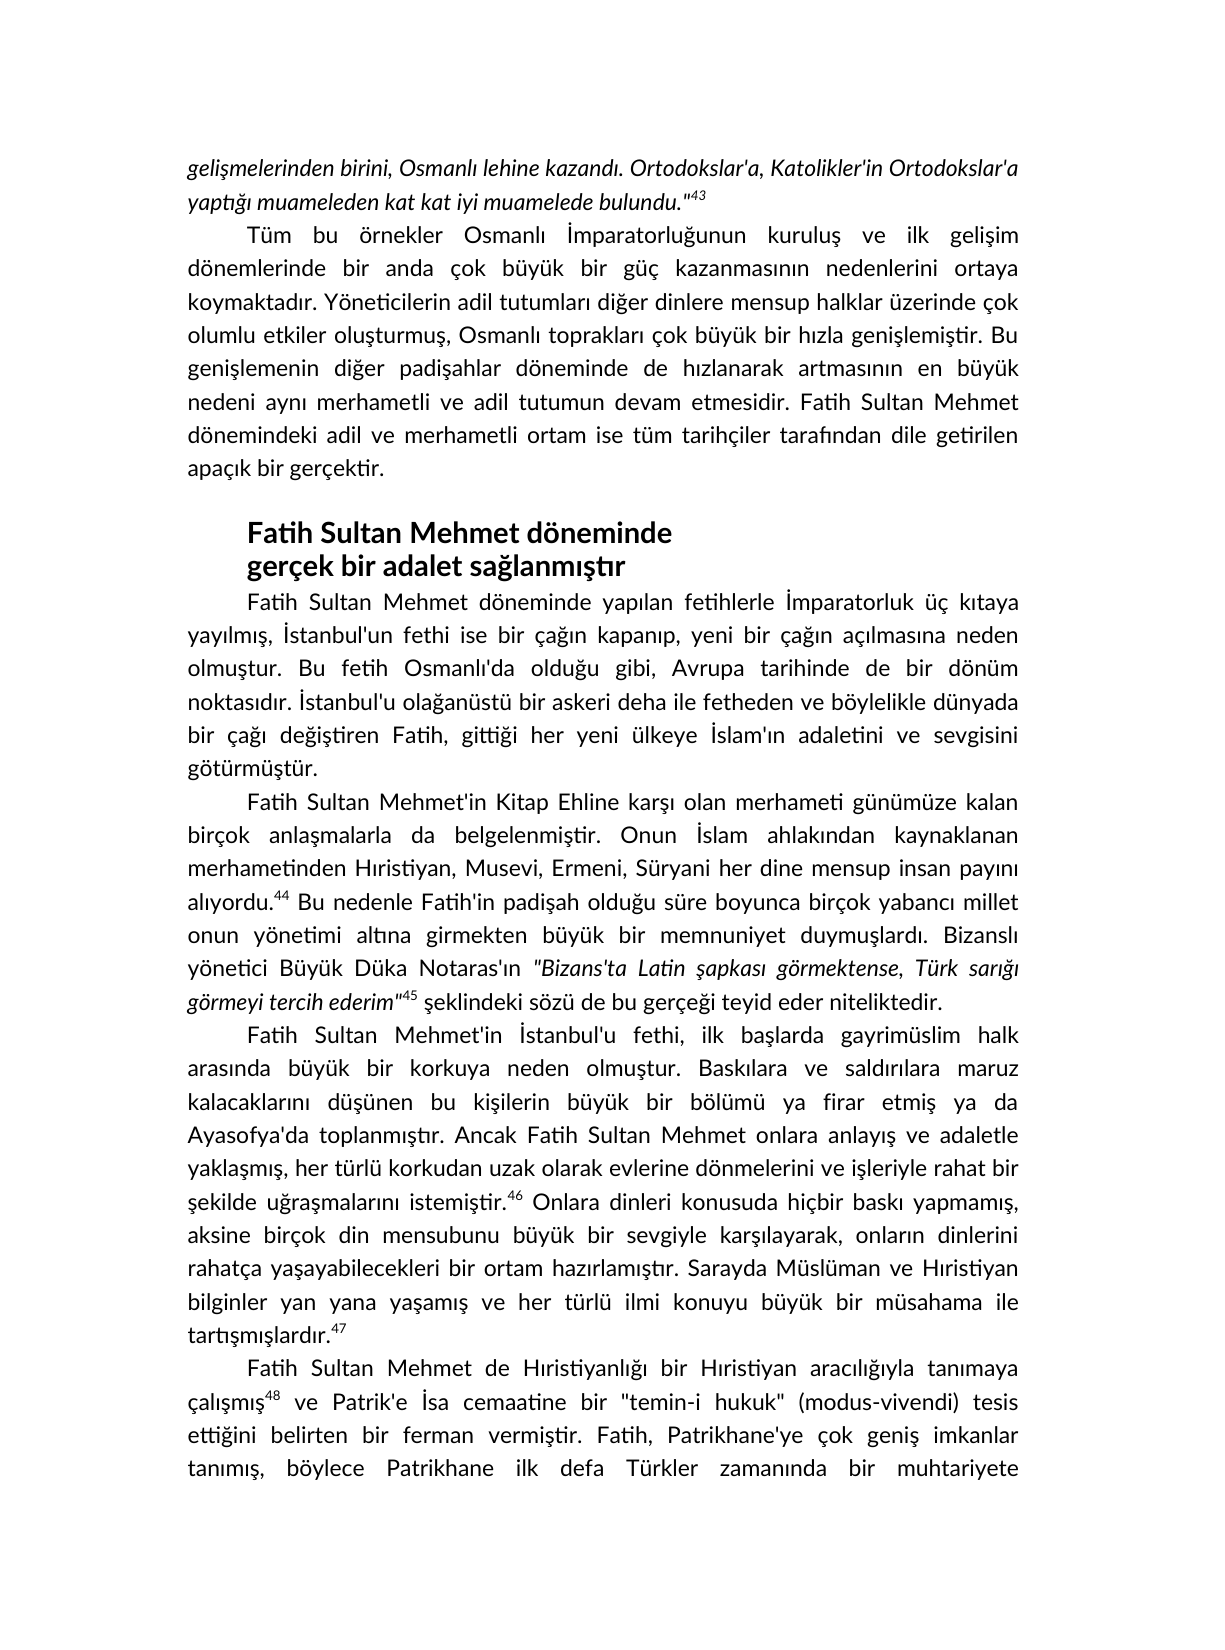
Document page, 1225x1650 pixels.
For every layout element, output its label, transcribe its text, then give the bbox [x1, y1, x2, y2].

text Fatih Sultan Mehmet döneminde [187, 517, 1020, 550]
text Fatih Sultan Mehmet de Hıristiyanlığı bir Hıristiyan aracılığıyla tanımaya çalışmış48 ve Patrik'e İsa cemaatine bir "temin-i hukuk" (modus-vivendi) tesis ettiğini belirten bir ferman vermiştir. Fatih, Patrikhane'ye çok geniş imkanlar tanımış, böylece Patrikhane ilk defa Türkler zamanında bir muhtariyete [187, 1350, 1020, 1483]
text Fatih Sultan Mehmet'in Kitap Ehline karşı olan merhameti günümüze kalan birçok anlaşmalarla da belgelenmiştir. Onun İslam ahlakından kaynaklanan merhametinden Hıristiyan, Musevi, Ermeni, Süryani her dine mensup insan payını alıyordu.44 Bu nedenle Fatih'in padişah olduğu süre boyunca birçok yabancı millet onun yönetimi altına girmekten büyük bir memnuniyet duymuşlardı. Bizanslı yönetici Büyük Düka Notaras'ın "Bizans'ta Latin şapkası görmektense, Türk sarığı görmeyi tercih ederim"45 şeklindeki sözü de bu gerçeği teyid eder niteliktedir. [187, 783, 1020, 1017]
text Fatih Sultan Mehmet döneminde yapılan fetihlerle İmparatorluk üç kıtaya yayılmış, İstanbul'un fethi ise bir çağın kapanıp, yeni bir çağın açılmasına neden olmuştur. Bu fetih Osmanlı'da olduğu gibi, Avrupa tarihinde de bir dönüm noktasıdır. İstanbul'u olağanüstü bir askeri deha ile fetheden ve böylelikle dünyada bir çağı değiştiren Fatih, gittiği her yeni ülkeye İslam'ın adaletini ve sevgisini götürmüştür. [187, 583, 1020, 783]
text Fatih Sultan Mehmet'in İstanbul'u fethi, ilk başlarda gayrimüslim halk arasında büyük bir korkuya neden olmuştur. Baskılara ve saldırılara maruz kalacaklarını düşünen bu kişilerin büyük bir bölümü ya firar etmiş ya da Ayasofya'da toplanmıştır. Ancak Fatih Sultan Mehmet onlara anlayış ve adaletle yaklaşmış, her türlü korkudan uzak olarak evlerine dönmelerini ve işleriyle rahat bir şekilde uğraşmalarını istemiştir.46 Onlara dinleri konusuda hiçbir baskı yapmamış, aksine birçok din mensubunu büyük bir sevgiyle karşılayarak, onların dinlerini rahatça yaşayabilecekleri bir ortam hazırlamıştır. Sarayda Müslüman ve Hıristiyan bilginler yan yana yaşamış ve her türlü ilmi konuyu büyük bir müsahama ile tartışmışlardır.47 [187, 1017, 1020, 1350]
text gelişmelerinden birini, Osmanlı lehine kazandı. Ortodokslar'a, Katolikler'in Ortodokslar'a yaptığı muameleden kat kat iyi muamelede bulundu."43 [187, 150, 1020, 217]
text gerçek bir adalet sağlanmıştır [187, 550, 1020, 583]
text Tüm bu örnekler Osmanlı İmparatorluğunun kuruluş ve ilk gelişim dönemlerinde bir anda çok büyük bir güç kazanmasının nedenlerini ortaya koymaktadır. Yöneticilerin adil tutumları diğer dinlere mensup halklar üzerinde çok olumlu etkiler oluşturmuş, Osmanlı toprakları çok büyük bir hızla genişlemiştir. Bu genişlemenin diğer padişahlar döneminde de hızlanarak artmasının en büyük nedeni aynı merhametli ve adil tutumun devam etmesidir. Fatih Sultan Mehmet dönemindeki adil ve merhametli ortam ise tüm tarihçiler tarafından dile getirilen apaçık bir gerçektir. [187, 217, 1020, 483]
